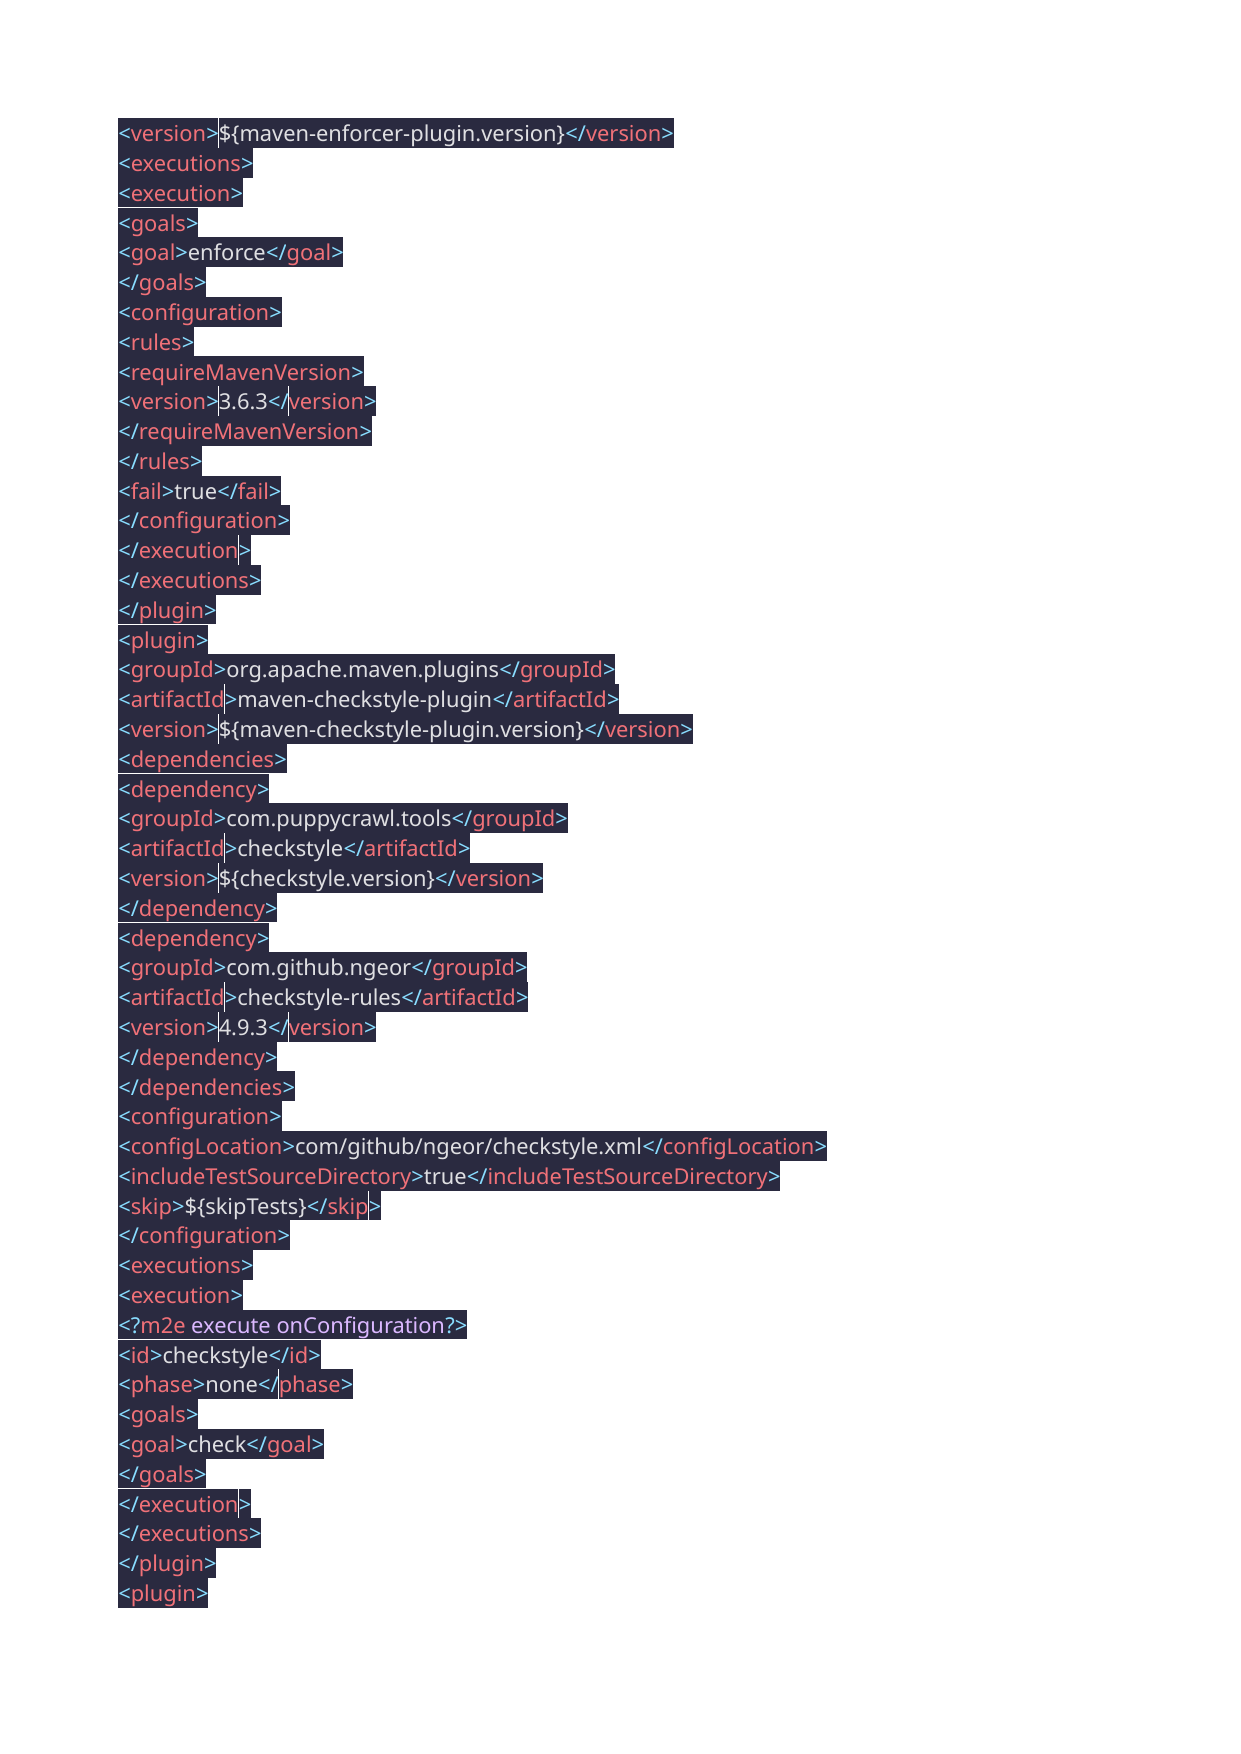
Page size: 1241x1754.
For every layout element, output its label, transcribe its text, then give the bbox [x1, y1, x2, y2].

text <artifactId>maven-checkstyle-plugin</artifactId> [118, 684, 1122, 714]
text <plugin> [118, 1578, 1122, 1608]
text <version>${maven-checkstyle-plugin.version}</version> [118, 714, 1122, 744]
text <rules> [118, 327, 1122, 356]
text </dependencies> [118, 1071, 1122, 1101]
text <groupId>com.puppycrawl.tools</groupId> [118, 803, 1122, 833]
text </execution> [118, 535, 1122, 565]
text </execution> [118, 1488, 1122, 1518]
text <includeTestSourceDirectory>true</includeTestSourceDirectory> [118, 1161, 1122, 1191]
text <groupId>com.github.ngeor</groupId> [118, 952, 1122, 982]
text <configLocation>com/github/ngeor/checkstyle.xml</configLocation> [118, 1131, 1122, 1161]
text </executions> [118, 1518, 1122, 1548]
text <version>${checkstyle.version}</version> [118, 863, 1122, 893]
text </goals> [118, 1459, 1122, 1488]
text <version>${maven-enforcer-plugin.version}</version> [118, 118, 1122, 148]
text </plugin> [118, 595, 1122, 624]
text </requireMavenVersion> [118, 416, 1122, 446]
text <id>checkstyle</id> [118, 1339, 1122, 1369]
text <artifactId>checkstyle-rules</artifactId> [118, 982, 1122, 1012]
text <artifactId>checkstyle</artifactId> [118, 833, 1122, 863]
text <dependency> [118, 773, 1122, 803]
text <execution> [118, 178, 1122, 207]
text <phase>none</phase> [118, 1369, 1122, 1399]
text </dependency> [118, 1042, 1122, 1071]
text </configuration> [118, 1220, 1122, 1250]
text <?m2e execute onConfiguration?> [118, 1310, 1122, 1339]
text <skip>${skipTests}</skip> [118, 1191, 1122, 1220]
text <goals> [118, 1399, 1122, 1429]
text </configuration> [118, 505, 1122, 535]
text <goals> [118, 207, 1122, 237]
text <groupId>org.apache.maven.plugins</groupId> [118, 654, 1122, 684]
text <configuration> [118, 297, 1122, 327]
text </goals> [118, 267, 1122, 297]
text </plugin> [118, 1548, 1122, 1578]
text <version>3.6.3</version> [118, 386, 1122, 416]
text <goal>check</goal> [118, 1429, 1122, 1459]
text <executions> [118, 148, 1122, 178]
text <fail>true</fail> [118, 476, 1122, 505]
text <execution> [118, 1280, 1122, 1310]
text </rules> [118, 446, 1122, 476]
text <executions> [118, 1250, 1122, 1280]
text <configuration> [118, 1101, 1122, 1131]
text </executions> [118, 565, 1122, 595]
text <dependency> [118, 922, 1122, 952]
text <plugin> [118, 624, 1122, 654]
text <dependencies> [118, 744, 1122, 773]
text <goal>enforce</goal> [118, 237, 1122, 267]
text <version>4.9.3</version> [118, 1012, 1122, 1042]
text <requireMavenVersion> [118, 356, 1122, 386]
text </dependency> [118, 893, 1122, 922]
